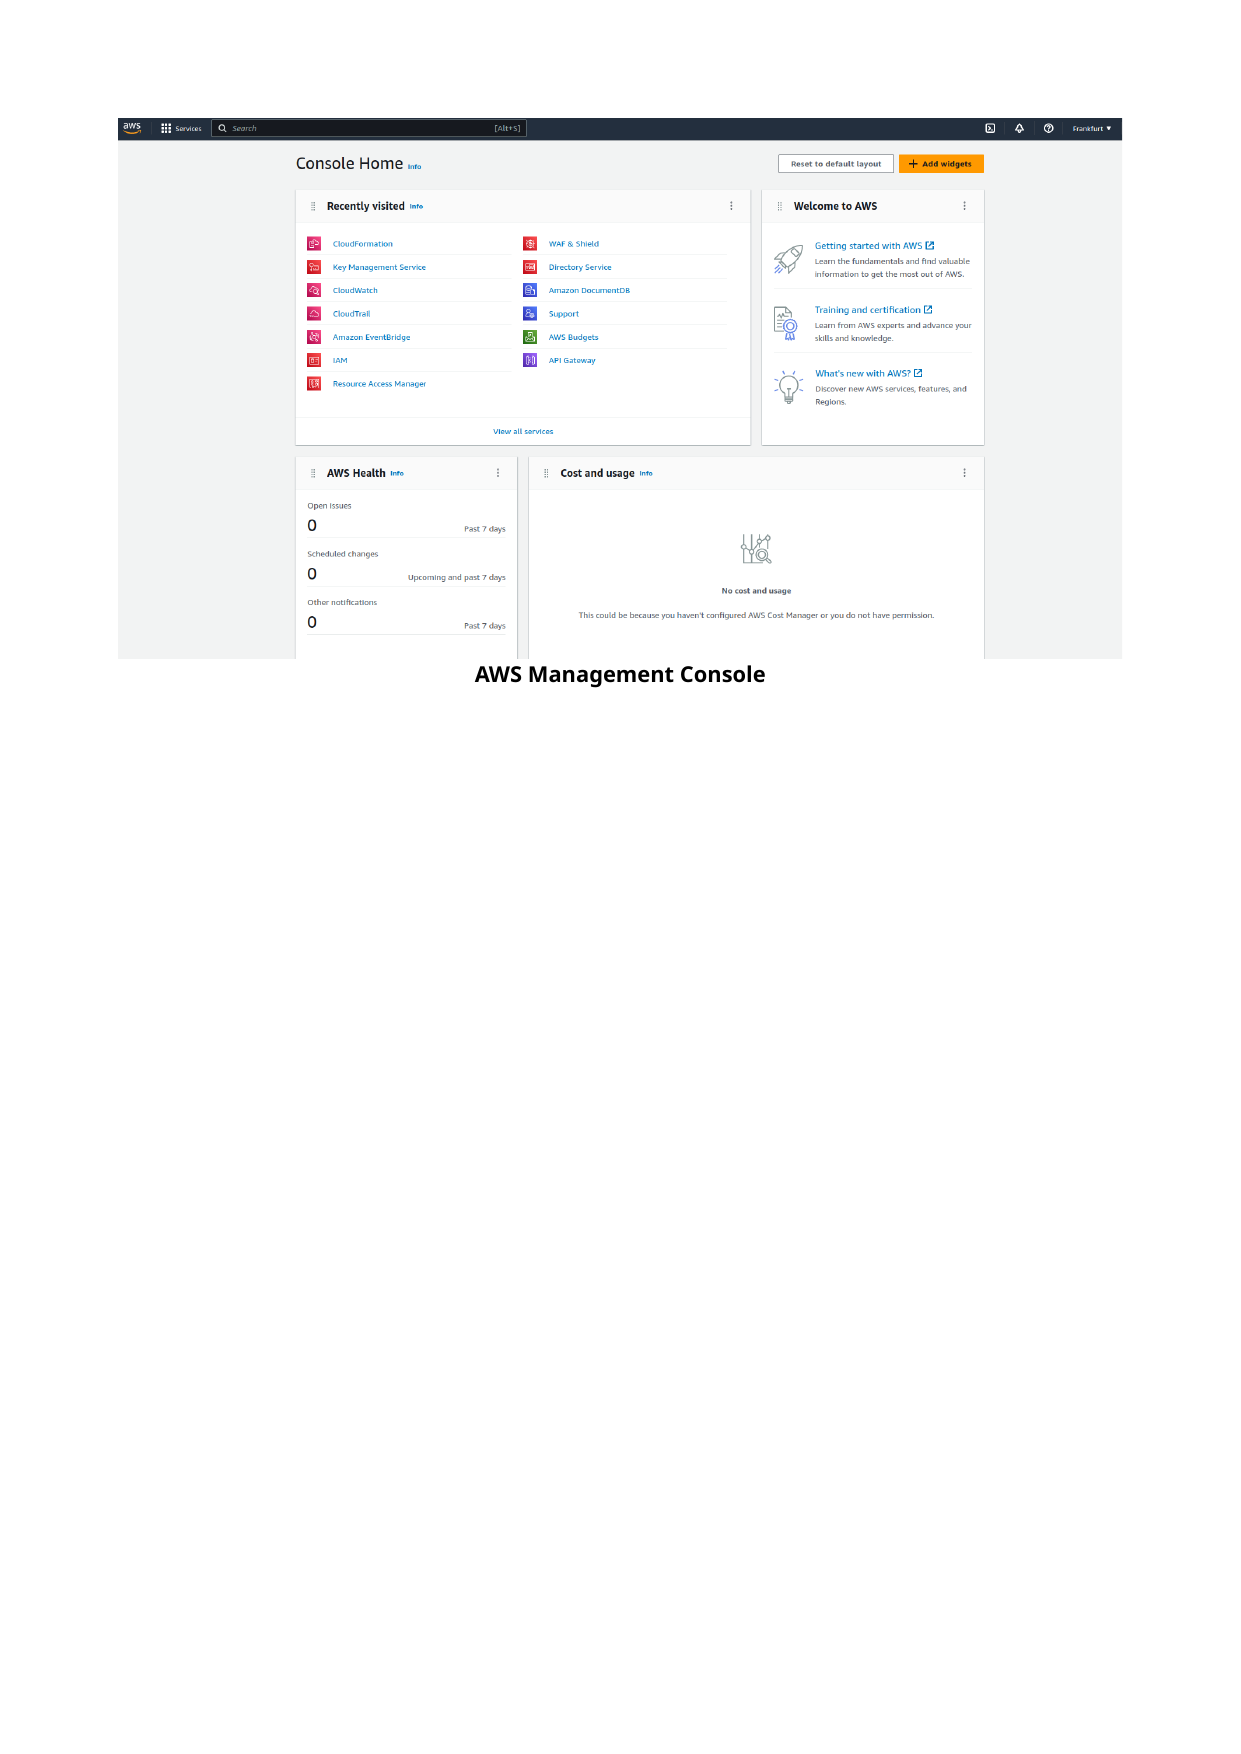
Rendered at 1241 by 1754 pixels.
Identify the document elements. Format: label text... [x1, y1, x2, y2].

picture [118, 118, 1123, 659]
text AWS Management Console [118, 659, 1122, 688]
